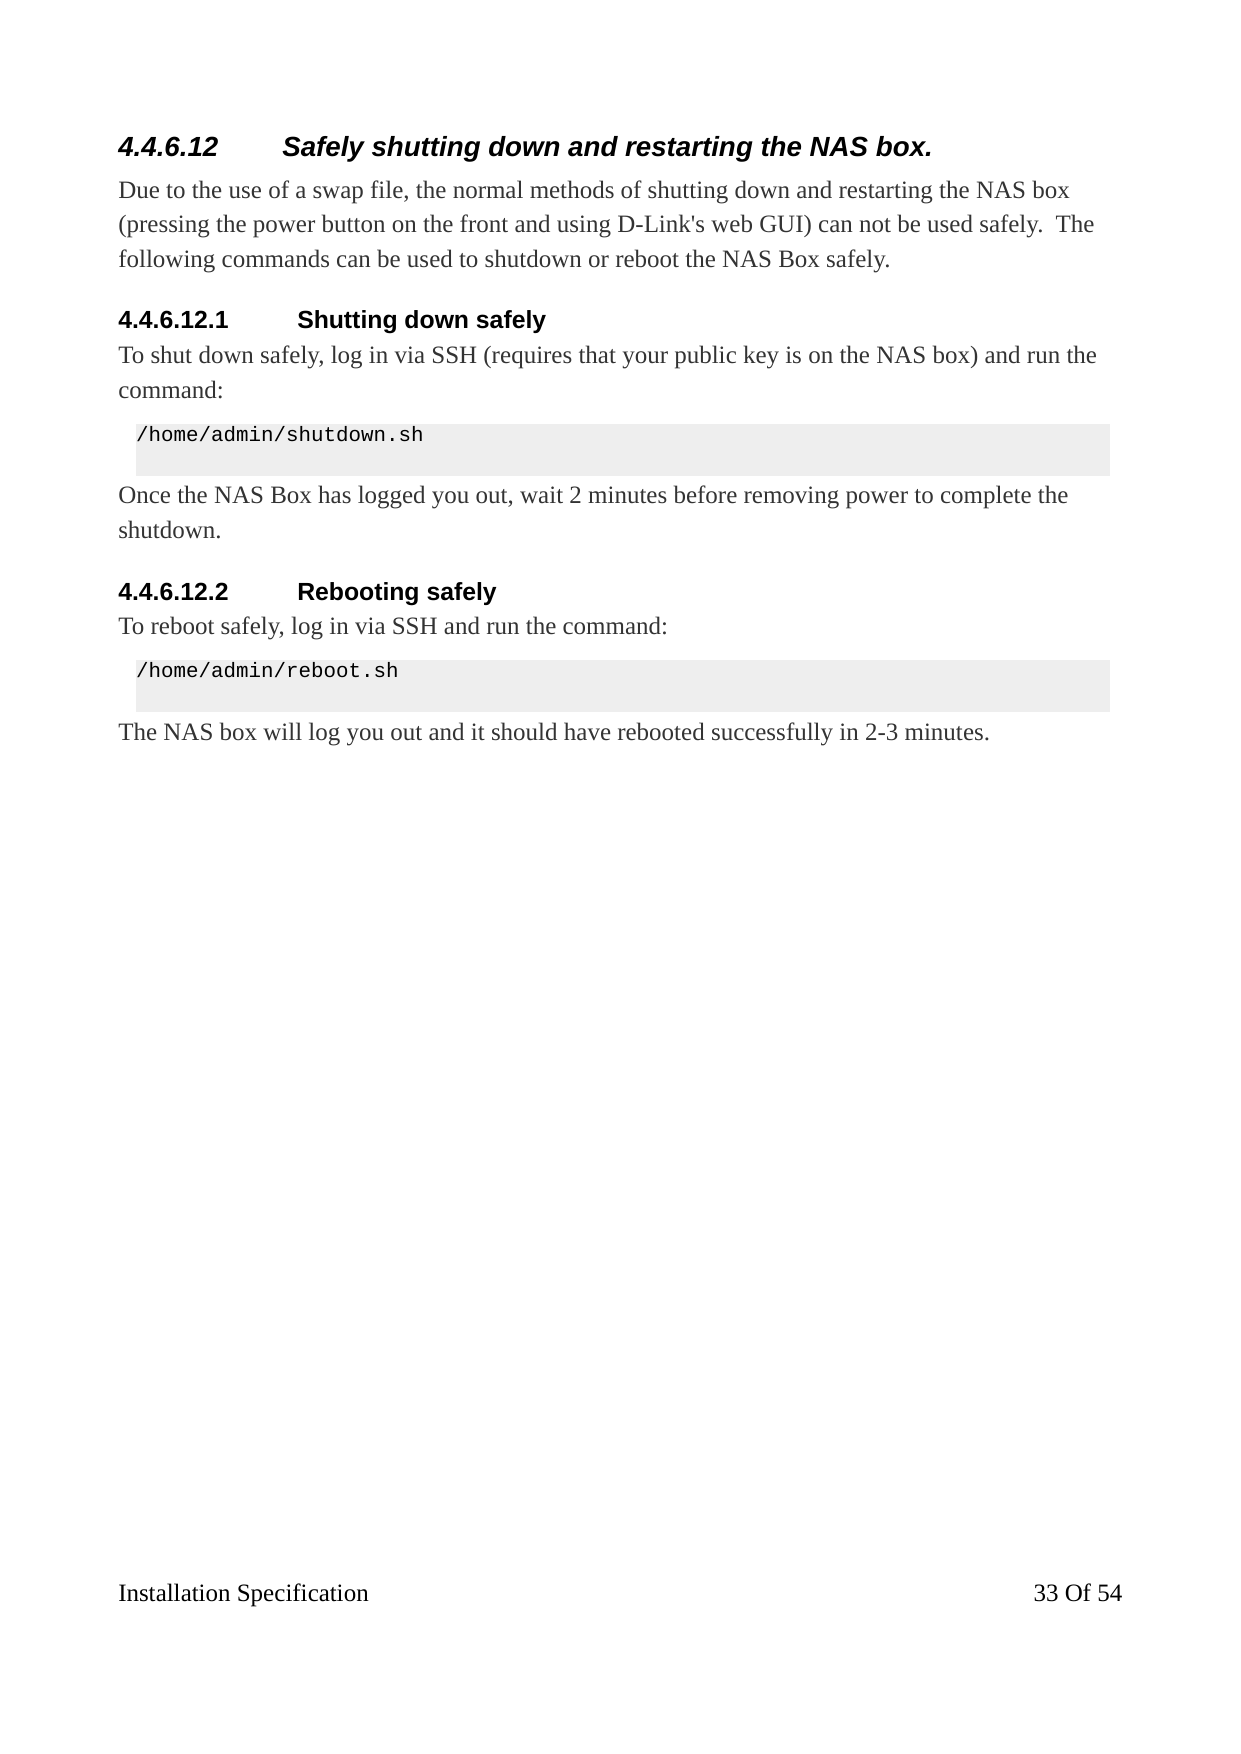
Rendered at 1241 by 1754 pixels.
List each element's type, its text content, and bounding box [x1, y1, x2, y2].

text /home/admin/reboot.sh [136, 660, 1110, 684]
subtitle Shutting down safely [118, 306, 1122, 334]
subtitle Rebooting safely [118, 577, 1122, 605]
text To reboot safely, log in via SSH and run the command: [118, 611, 1122, 640]
text To shut down safely, log in via SSH (requires that your public key is on the NAS box) and run the command: [118, 340, 1122, 403]
text The NAS box will log you out and it should have rebooted successfully in 2-3 minutes. [118, 717, 1122, 746]
text Once the NAS Box has logged you out, wait 2 minutes before removing power to complete the shutdown. [118, 481, 1122, 544]
text Due to the use of a swap file, the normal methods of shutting down and restarting the NAS box (pressing the power button on the front and using D-Link's web GUI) can not be used safely. The following commands can be used to shutdown or reboot the NAS Box safely. [118, 175, 1122, 273]
subtitle Safely shutting down and restarting the NAS box. [118, 131, 1122, 162]
text /home/admin/shutdown.sh [136, 424, 1110, 447]
